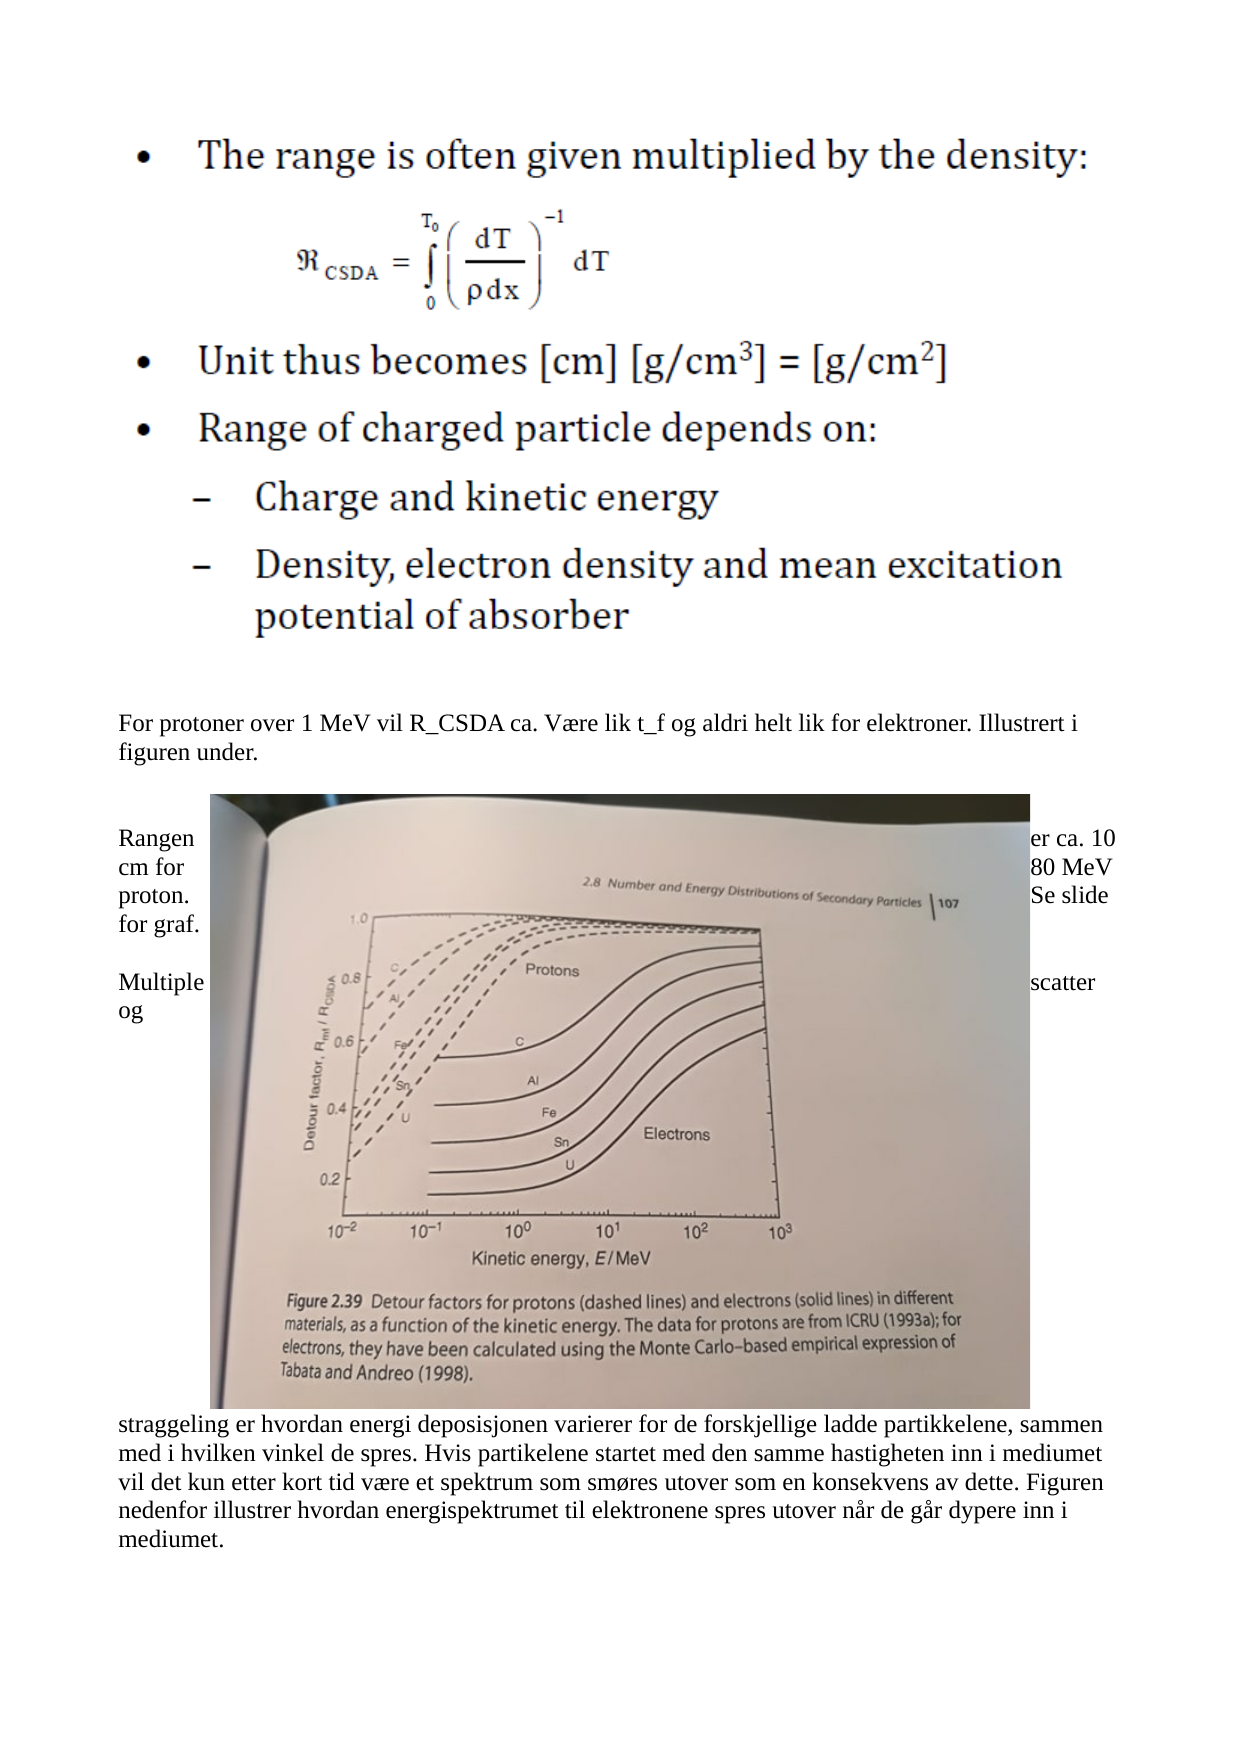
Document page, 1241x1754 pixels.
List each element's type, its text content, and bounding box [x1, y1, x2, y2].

text Multiple scatter og straggeling er hvordan energi deposisjonen varierer for de forskjellige ladde partikkelene, sammen med i hvilken vinkel de spres. Hvis partikelene startet med den samme hastigheten inn i mediumet vil det kun etter kort tid være et spektrum som smøres utover som en konsekvens av dette. Figuren nedenfor illustrer hvordan energispektrumet til elektronene spres utover når de går dypere inn i mediumet. [118, 967, 1122, 1553]
text Rangen er ca. 10 cm for 80 MeV proton. Se slide for graf. [118, 823, 210, 938]
text For protoner over 1 MeV vil R_CSDA ca. Være lik t_f og aldri helt lik for elektroner. Illustrert i figuren under. [118, 708, 1122, 765]
text Rangen er ca. 10 cm for 80 MeV proton. Se slide for graf. [1030, 823, 1122, 938]
